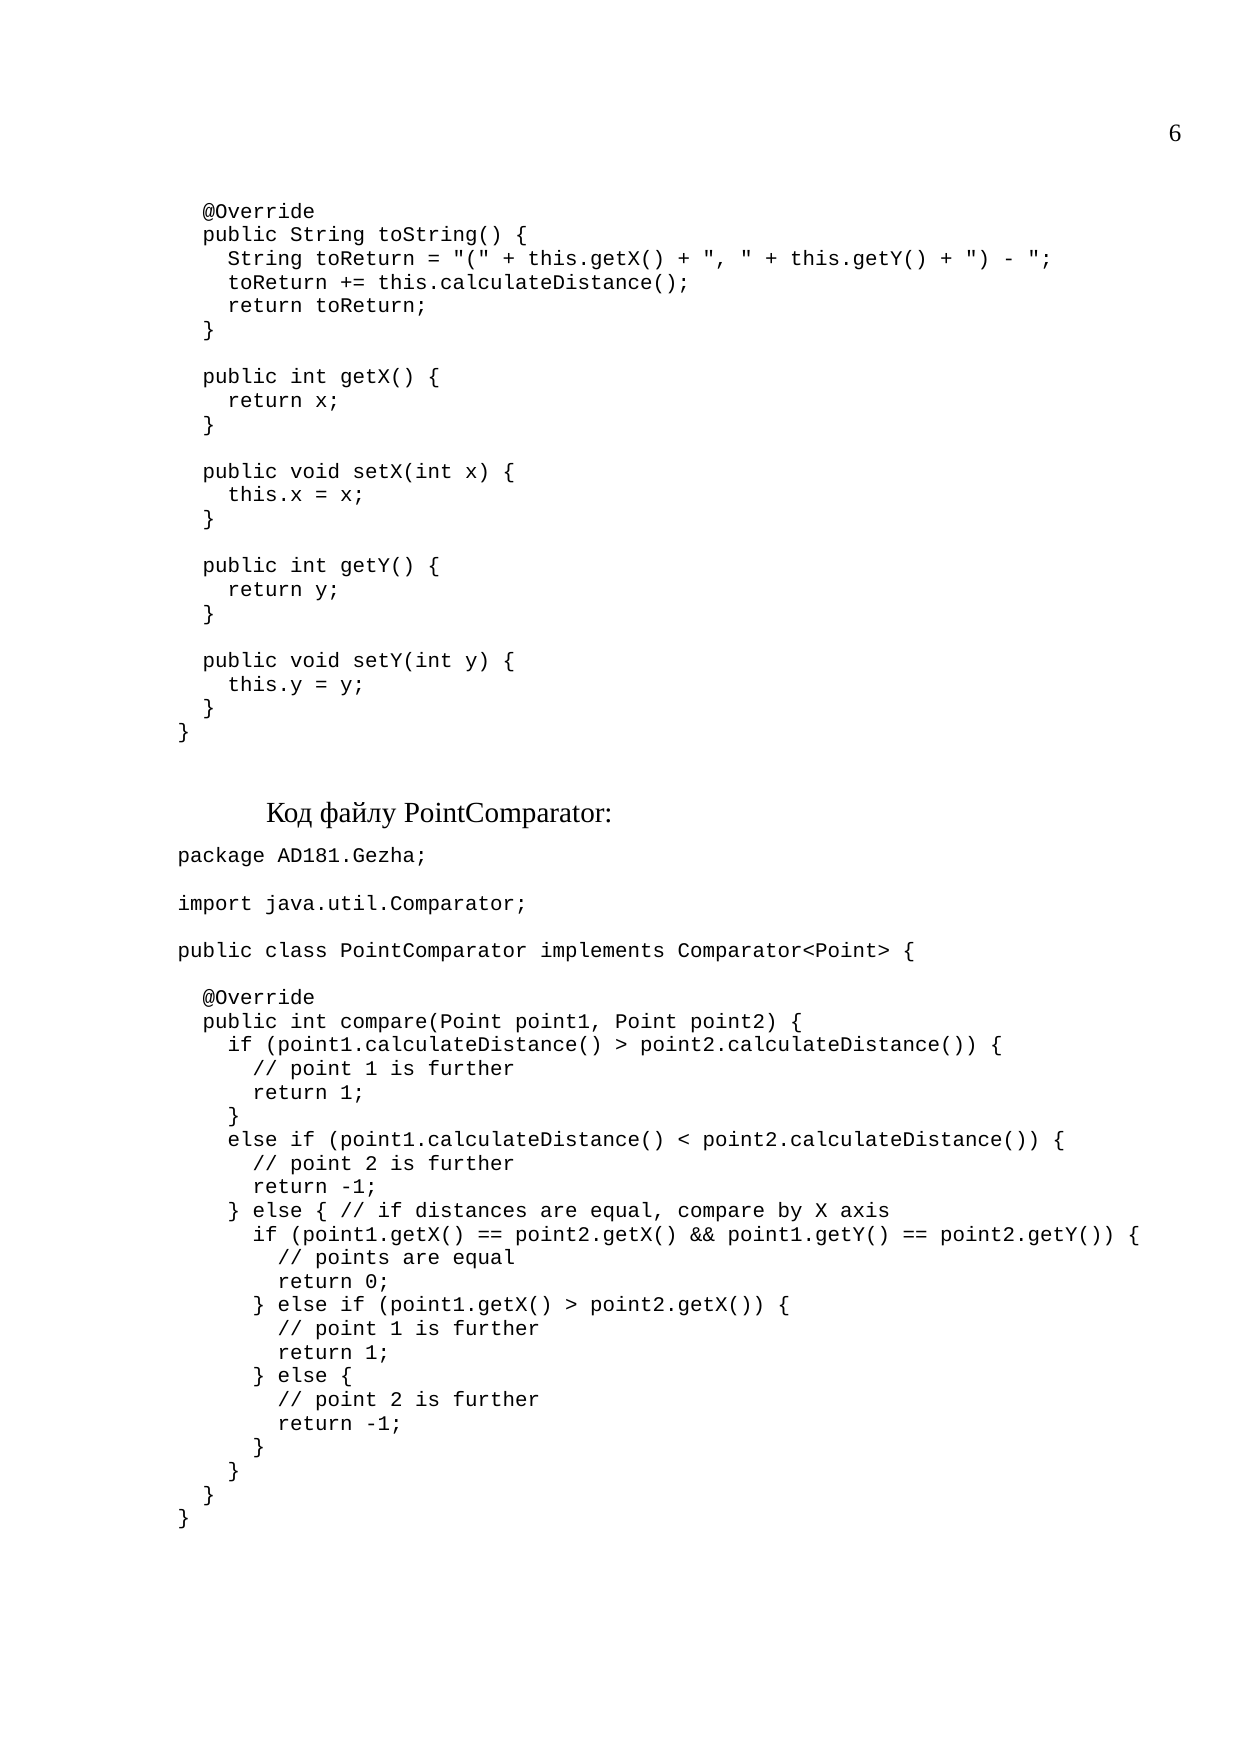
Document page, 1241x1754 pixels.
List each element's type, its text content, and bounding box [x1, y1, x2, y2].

text this.x = x; [177, 484, 1181, 508]
text public int getY() { [177, 555, 1181, 579]
text return 1; [177, 1342, 1181, 1365]
text else if (point1.calculateDistance() < point2.calculateDistance()) { [177, 1129, 1181, 1153]
text } [177, 1105, 1181, 1129]
text if (point1.calculateDistance() > point2.calculateDistance()) { [177, 1034, 1181, 1058]
text package AD181.Gezha; [177, 845, 1181, 869]
text return y; [177, 579, 1181, 603]
text Код файлу PointComparator: [177, 795, 1181, 828]
text // point 2 is further [177, 1389, 1181, 1413]
text } [177, 413, 1181, 437]
text if (point1.getX() == point2.getX() && point1.getY() == point2.getY()) { [177, 1223, 1181, 1247]
text public void setY(int y) { [177, 650, 1181, 674]
text toReturn += this.calculateDistance(); [177, 272, 1181, 295]
text public void setX(int x) { [177, 461, 1181, 484]
text public class PointComparator implements Comparator<Point> { [177, 940, 1181, 963]
text return 0; [177, 1271, 1181, 1294]
text } else { // if distances are equal, compare by X axis [177, 1200, 1181, 1223]
text } [177, 1507, 1181, 1531]
text return -1; [177, 1413, 1181, 1436]
text public String toString() { [177, 224, 1181, 248]
text } [177, 721, 1181, 744]
text } else { [177, 1365, 1181, 1389]
text } [177, 1436, 1181, 1460]
text return x; [177, 390, 1181, 413]
text } [177, 603, 1181, 626]
text // point 2 is further [177, 1153, 1181, 1176]
text } [177, 508, 1181, 532]
text // point 1 is further [177, 1058, 1181, 1082]
text public int getX() { [177, 366, 1181, 390]
text } [177, 697, 1181, 721]
text public int compare(Point point1, Point point2) { [177, 1011, 1181, 1034]
text String toReturn = "(" + this.getX() + ", " + this.getY() + ") - "; [177, 248, 1181, 272]
text @Override [177, 201, 1181, 224]
text return -1; [177, 1176, 1181, 1200]
text } [177, 1484, 1181, 1507]
text this.y = y; [177, 674, 1181, 697]
text } [177, 319, 1181, 343]
text } [177, 1460, 1181, 1484]
text return toReturn; [177, 295, 1181, 319]
text // point 1 is further [177, 1318, 1181, 1342]
text return 1; [177, 1082, 1181, 1105]
text import java.util.Comparator; [177, 892, 1181, 916]
text // points are equal [177, 1247, 1181, 1271]
text } else if (point1.getX() > point2.getX()) { [177, 1294, 1181, 1318]
text @Override [177, 987, 1181, 1011]
